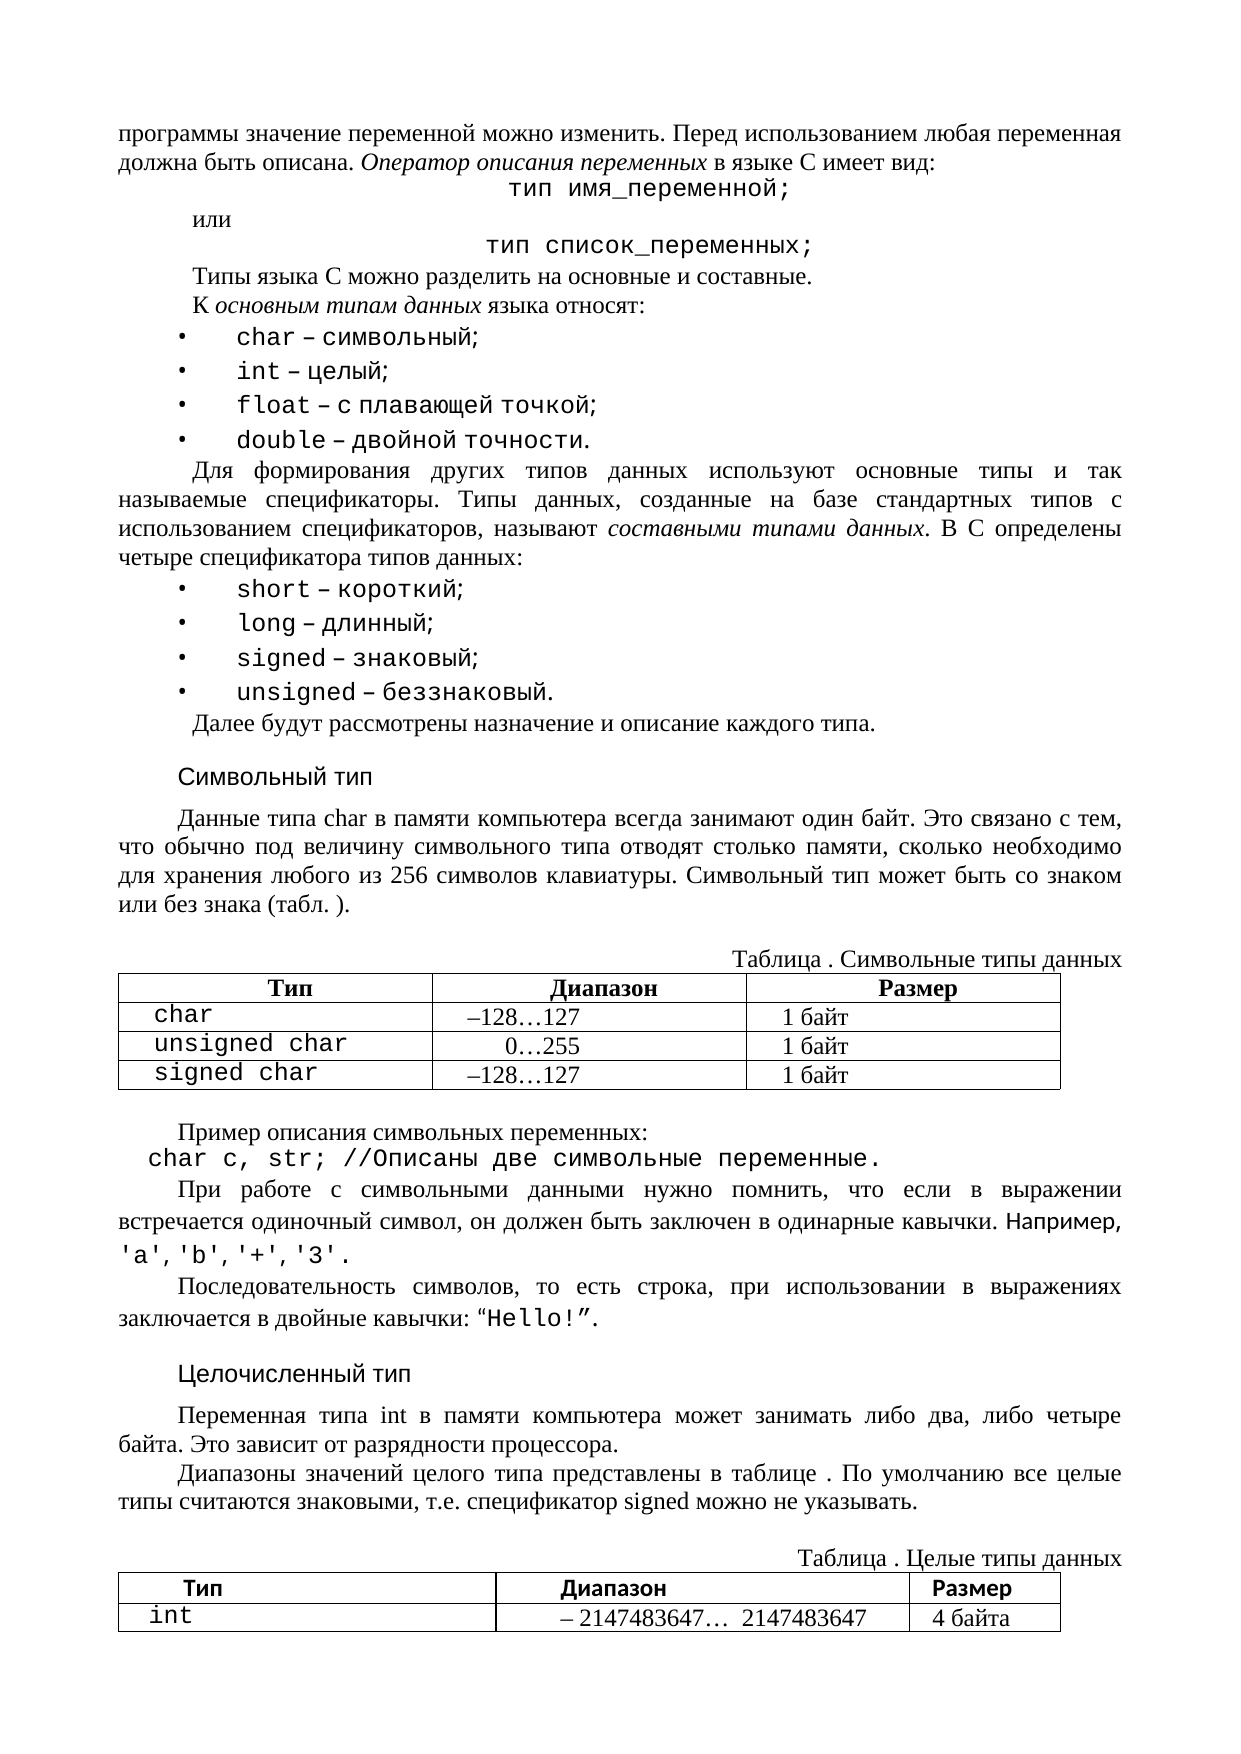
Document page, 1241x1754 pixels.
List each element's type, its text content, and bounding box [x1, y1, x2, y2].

text char c, str; //Описаны две символьные переменные. [118, 1145, 1122, 1174]
table_cell 1 байт [747, 1061, 1060, 1089]
text • double – двойной точности. [118, 421, 1122, 456]
text Далее будут рассмотрены назначение и описание каждого типа. [118, 708, 1122, 736]
table_cell signed char [119, 1061, 432, 1089]
text тип имя_переменной; [118, 176, 1122, 204]
table_cell 4 байта [910, 1604, 1060, 1631]
table_cell – 2147483647… 2147483647 [497, 1604, 909, 1631]
table_cell unsigned char [119, 1032, 432, 1060]
text Данные типа char в памяти компьютера всегда занимают один байт. Это связано с тем, что обычно под величину символьного типа отводят столько памяти, сколько необходимо для хранения любого из 256 символов клавиатуры. Символьный тип может быть со знаком или без знака (табл. ). [118, 803, 1122, 918]
text • short – короткий; [118, 571, 1122, 605]
table_header Размер [747, 974, 1060, 1002]
text Для формирования других типов данных используют основные типы и так называемые спецификаторы. Типы данных, созданные на базе стандартных типов с использованием спецификаторов, называют составными типами данных. В С определены четыре спецификатора типов данных: [118, 456, 1122, 571]
text Пример описания символьных переменных: [118, 1117, 1122, 1145]
text • float – с плавающей точкой; [118, 387, 1122, 421]
text Типы языка С можно разделить на основные и составные. [118, 261, 1122, 290]
text Целочисленный тип [118, 1359, 1122, 1388]
table_cell –128…127 [433, 1061, 746, 1089]
table_header Диапазон [497, 1573, 909, 1603]
text Переменная типа int в памяти компьютера может занимать либо два, либо четыре байта. Это зависит от разрядности процессора. [118, 1400, 1122, 1458]
text • char – символьный; [118, 318, 1122, 353]
text Диапазоны значений целого типа представлены в таблице . По умолчанию все целые типы считаются знаковыми, т.е. спецификатор signed можно не указывать. [118, 1458, 1122, 1515]
text Таблица . Целые типы данных [118, 1543, 1122, 1572]
table_header Размер [910, 1573, 1060, 1603]
text тип список_переменных; [118, 233, 1122, 261]
text Символьный тип [118, 761, 1122, 790]
table_cell –128…127 [433, 1003, 746, 1031]
text • unsigned – беззнаковый. [118, 673, 1122, 708]
text • signed – знаковый; [118, 639, 1122, 673]
text Последовательность символов, то есть строка, при использовании в выражениях заключается в двойные кавычки: “Hello!”. [118, 1271, 1122, 1334]
text или [118, 204, 1122, 233]
table_header Диапазон [433, 974, 746, 1002]
table_cell 1 байт [747, 1032, 1060, 1060]
table_cell 1 байт [747, 1003, 1060, 1031]
table_cell int [119, 1604, 495, 1631]
text При работе с символьными данными нужно помнить, что если в выражении встречается одиночный символ, он должен быть заключен в одинарные кавычки. Например, 'a', 'b', '+', '3'. [118, 1174, 1122, 1271]
table_cell char [119, 1003, 432, 1031]
text • long – длинный; [118, 605, 1122, 639]
text Таблица . Символьные типы данных [118, 944, 1122, 973]
text программы значение переменной можно изменить. Перед использованием любая переменная должна быть описана. Оператор описания переменных в языке С имеет вид: [118, 118, 1122, 176]
text • int – целый; [118, 353, 1122, 387]
table_header Тип [119, 1573, 495, 1603]
text К основным типам данных языка относят: [118, 290, 1122, 318]
table_cell 0…255 [433, 1032, 746, 1060]
table_header Тип [119, 974, 432, 1002]
